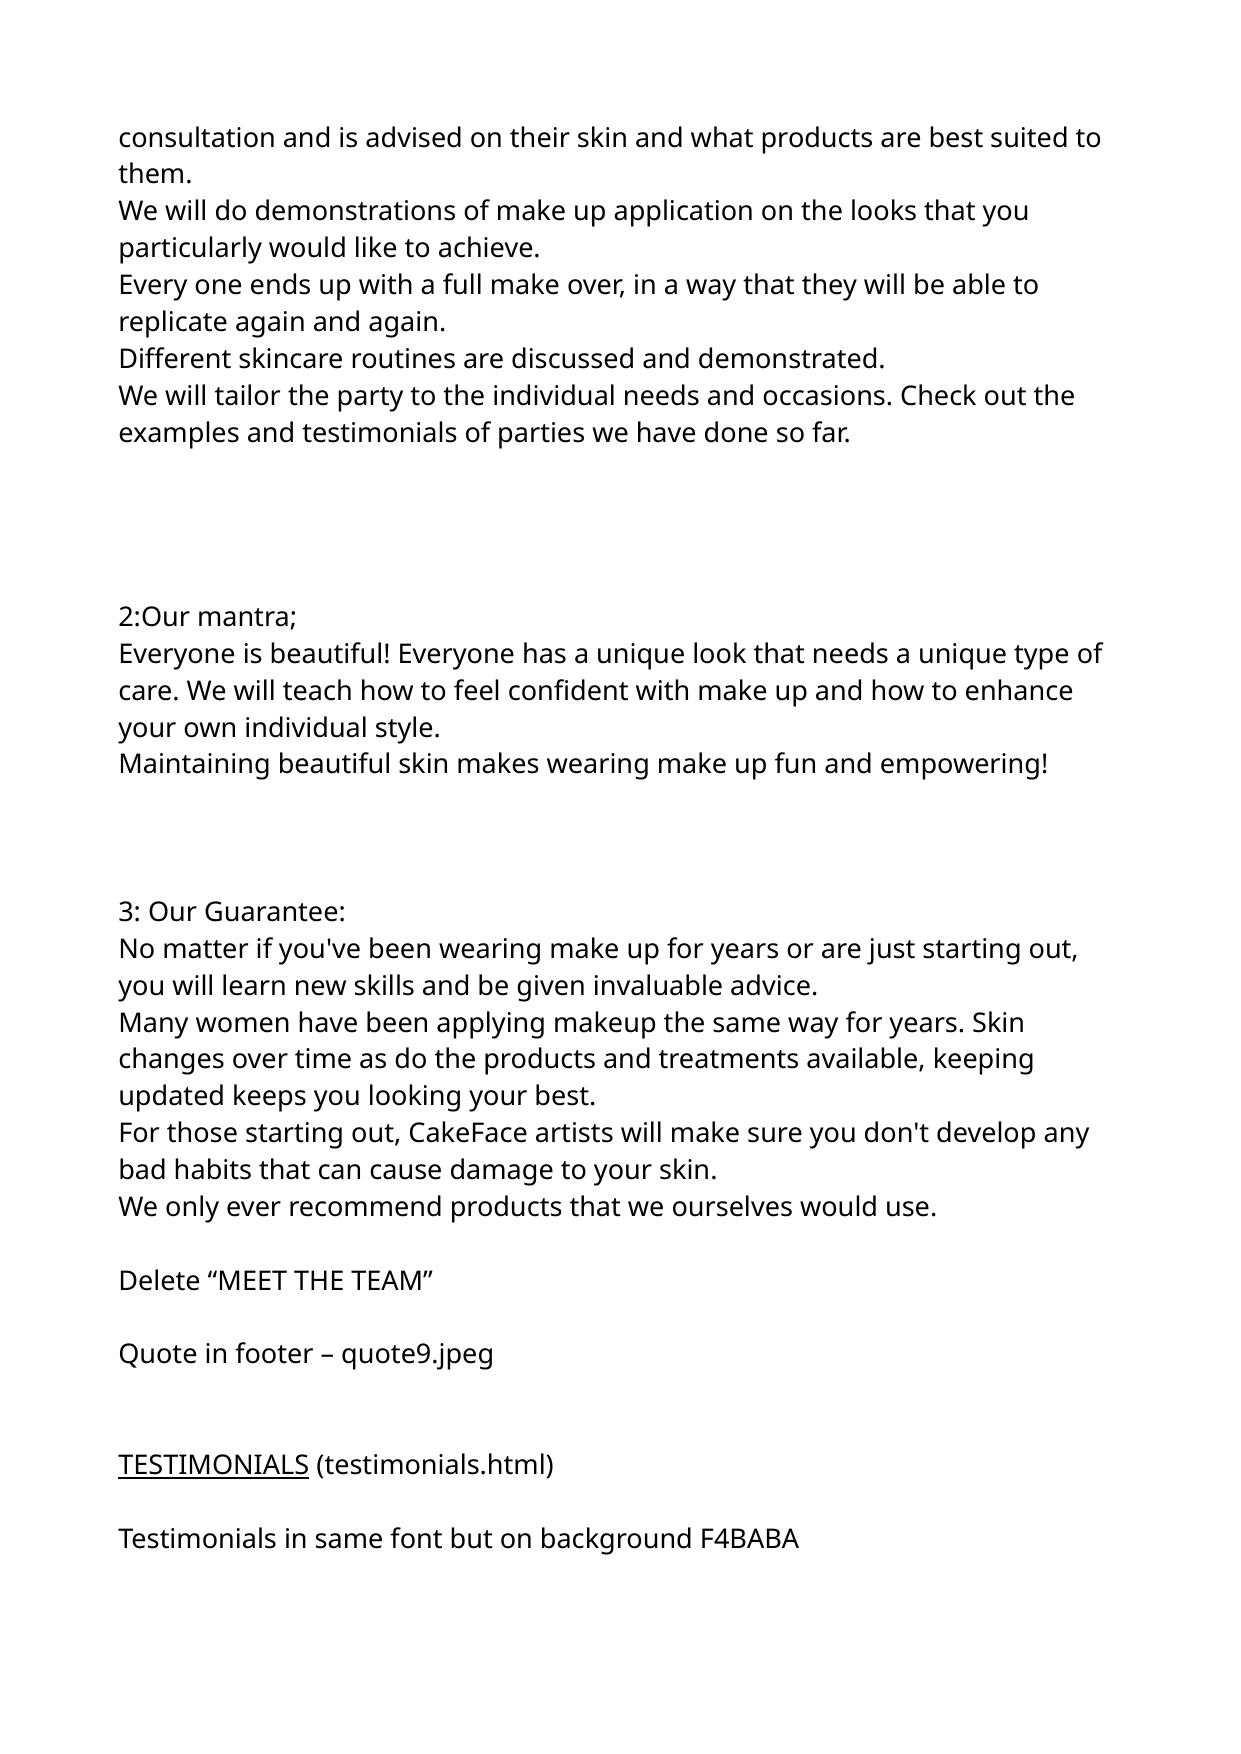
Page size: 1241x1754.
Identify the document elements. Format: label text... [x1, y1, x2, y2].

text Quote in footer – quote9.jpeg [118, 1335, 1122, 1372]
text Maintaining beautiful skin makes wearing make up fun and empowering! [118, 745, 1122, 782]
text Delete “MEET THE TEAM” [118, 1261, 1122, 1298]
text We will tailor the party to the individual needs and occasions. Check out the examples and testimonials of parties we have done so far. [118, 376, 1122, 450]
text We will do demonstrations of make up application on the looks that you particularly would like to achieve. [118, 192, 1122, 266]
text We only ever recommend products that we ourselves would use. [118, 1187, 1122, 1224]
text No matter if you've been wearing make up for years or are just starting out, you will learn new skills and be given invaluable advice. [118, 929, 1122, 1003]
text Many women have been applying makeup the same way for years. Skin changes over time as do the products and treatments available, keeping updated keeps you looking your best. [118, 1003, 1122, 1114]
text Different skincare routines are discussed and demonstrated. [118, 339, 1122, 376]
text Testimonials in same font but on background F4BABA [118, 1519, 1122, 1556]
text For those starting out, CakeFace artists will make sure you don't develop any bad habits that can cause damage to your skin. [118, 1114, 1122, 1187]
text 2:Our mantra; [118, 597, 1122, 634]
text 3: Our Guarantee: [118, 892, 1122, 929]
text Everyone is beautiful! Everyone has a unique look that needs a unique type of care. We will teach how to feel confident with make up and how to enhance your own individual style. [118, 634, 1122, 745]
text TESTIMONIALS (testimonials.html) [118, 1446, 1122, 1482]
text consultation and is advised on their skin and what products are best suited to them. [118, 118, 1122, 192]
text Every one ends up with a full make over, in a way that they will be able to replicate again and again. [118, 266, 1122, 339]
